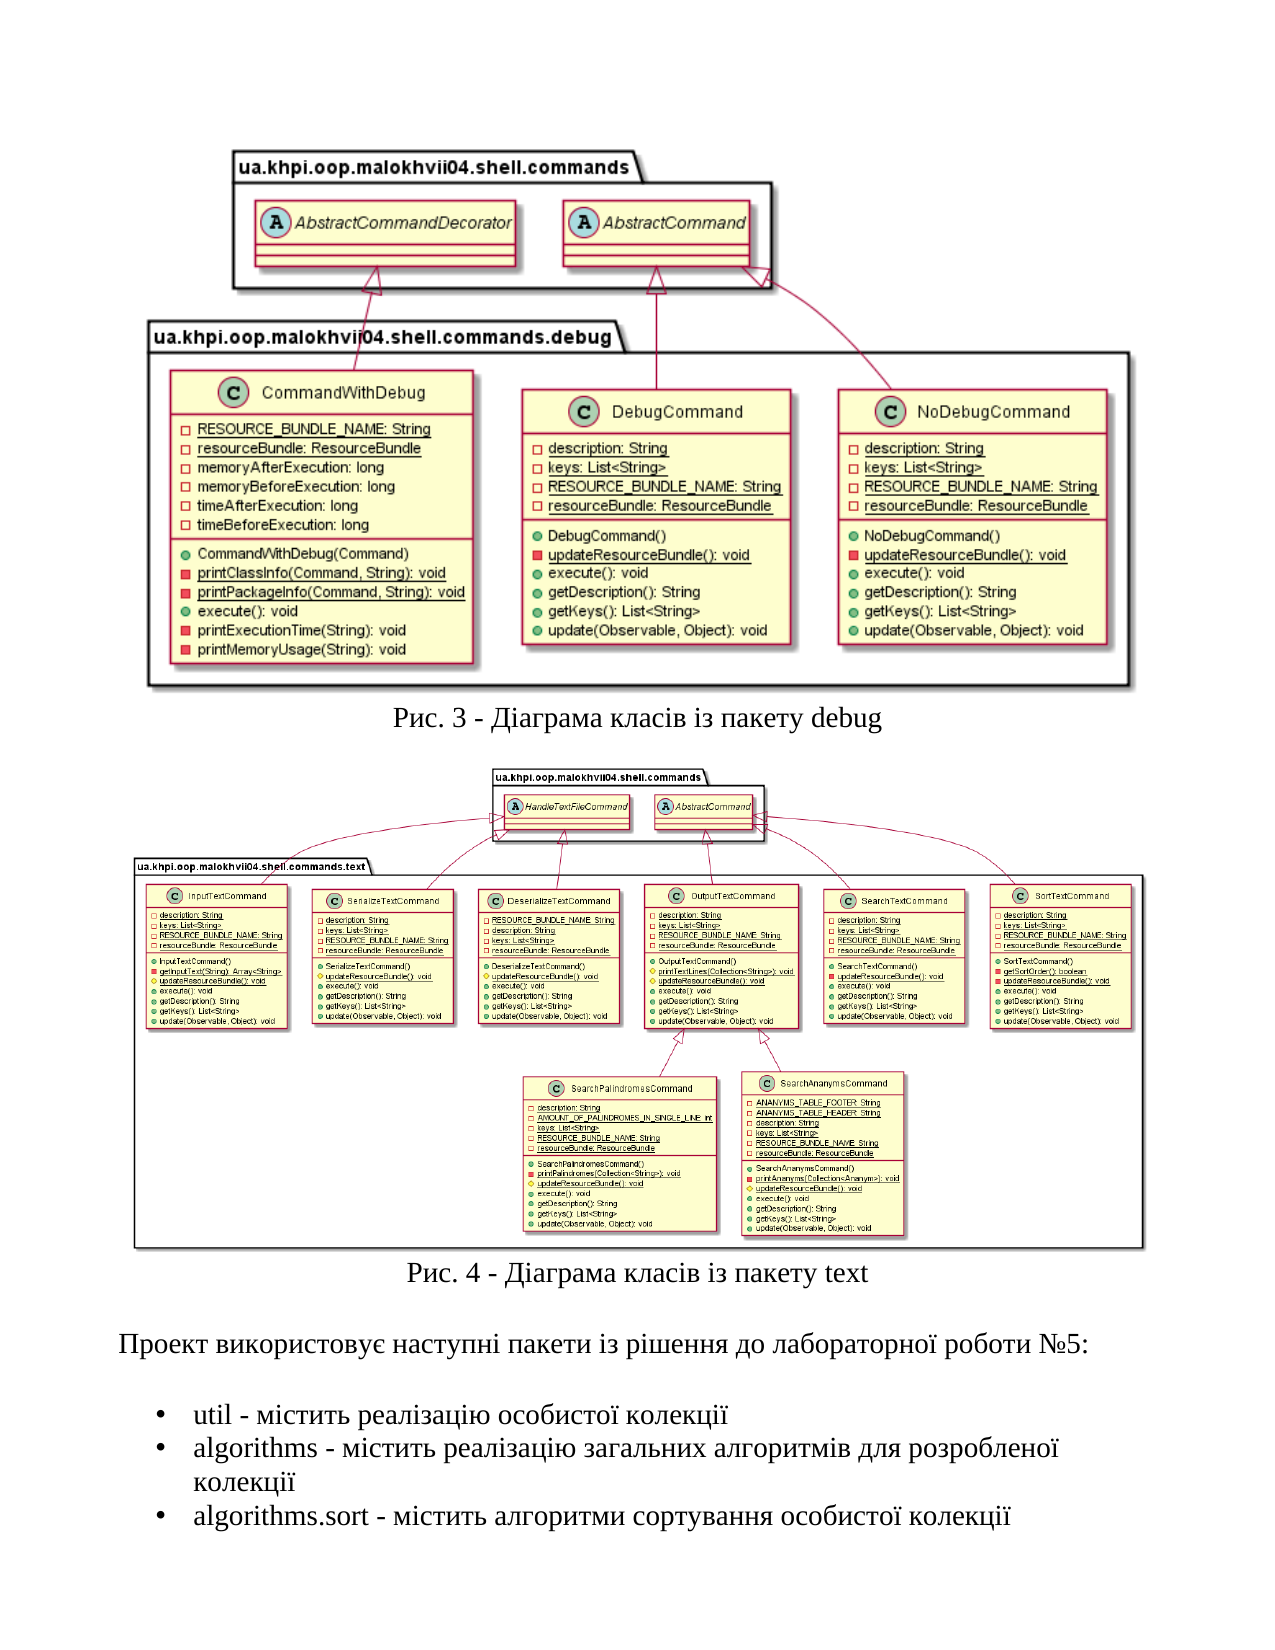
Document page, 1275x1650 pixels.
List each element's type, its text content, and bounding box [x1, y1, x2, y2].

list algorithms.sort - містить алгоритми сортування особистої колекції [156, 1498, 1157, 1531]
list util - містить реалізацію особистої колекції [156, 1397, 1157, 1431]
text Рис. 4 - Діаграма класів із пакету text [118, 1255, 1157, 1288]
picture [118, 752, 1157, 1255]
text Проект використовує наступні пакети із рішення до лабораторної роботи №5: [118, 1326, 1157, 1359]
list algorithms - містить реалізацію загальних алгоритмів для розробленої колекції [156, 1431, 1157, 1498]
text Рис. 3 - Діаграма класів із пакету debug [118, 700, 1157, 733]
picture [118, 118, 1157, 700]
